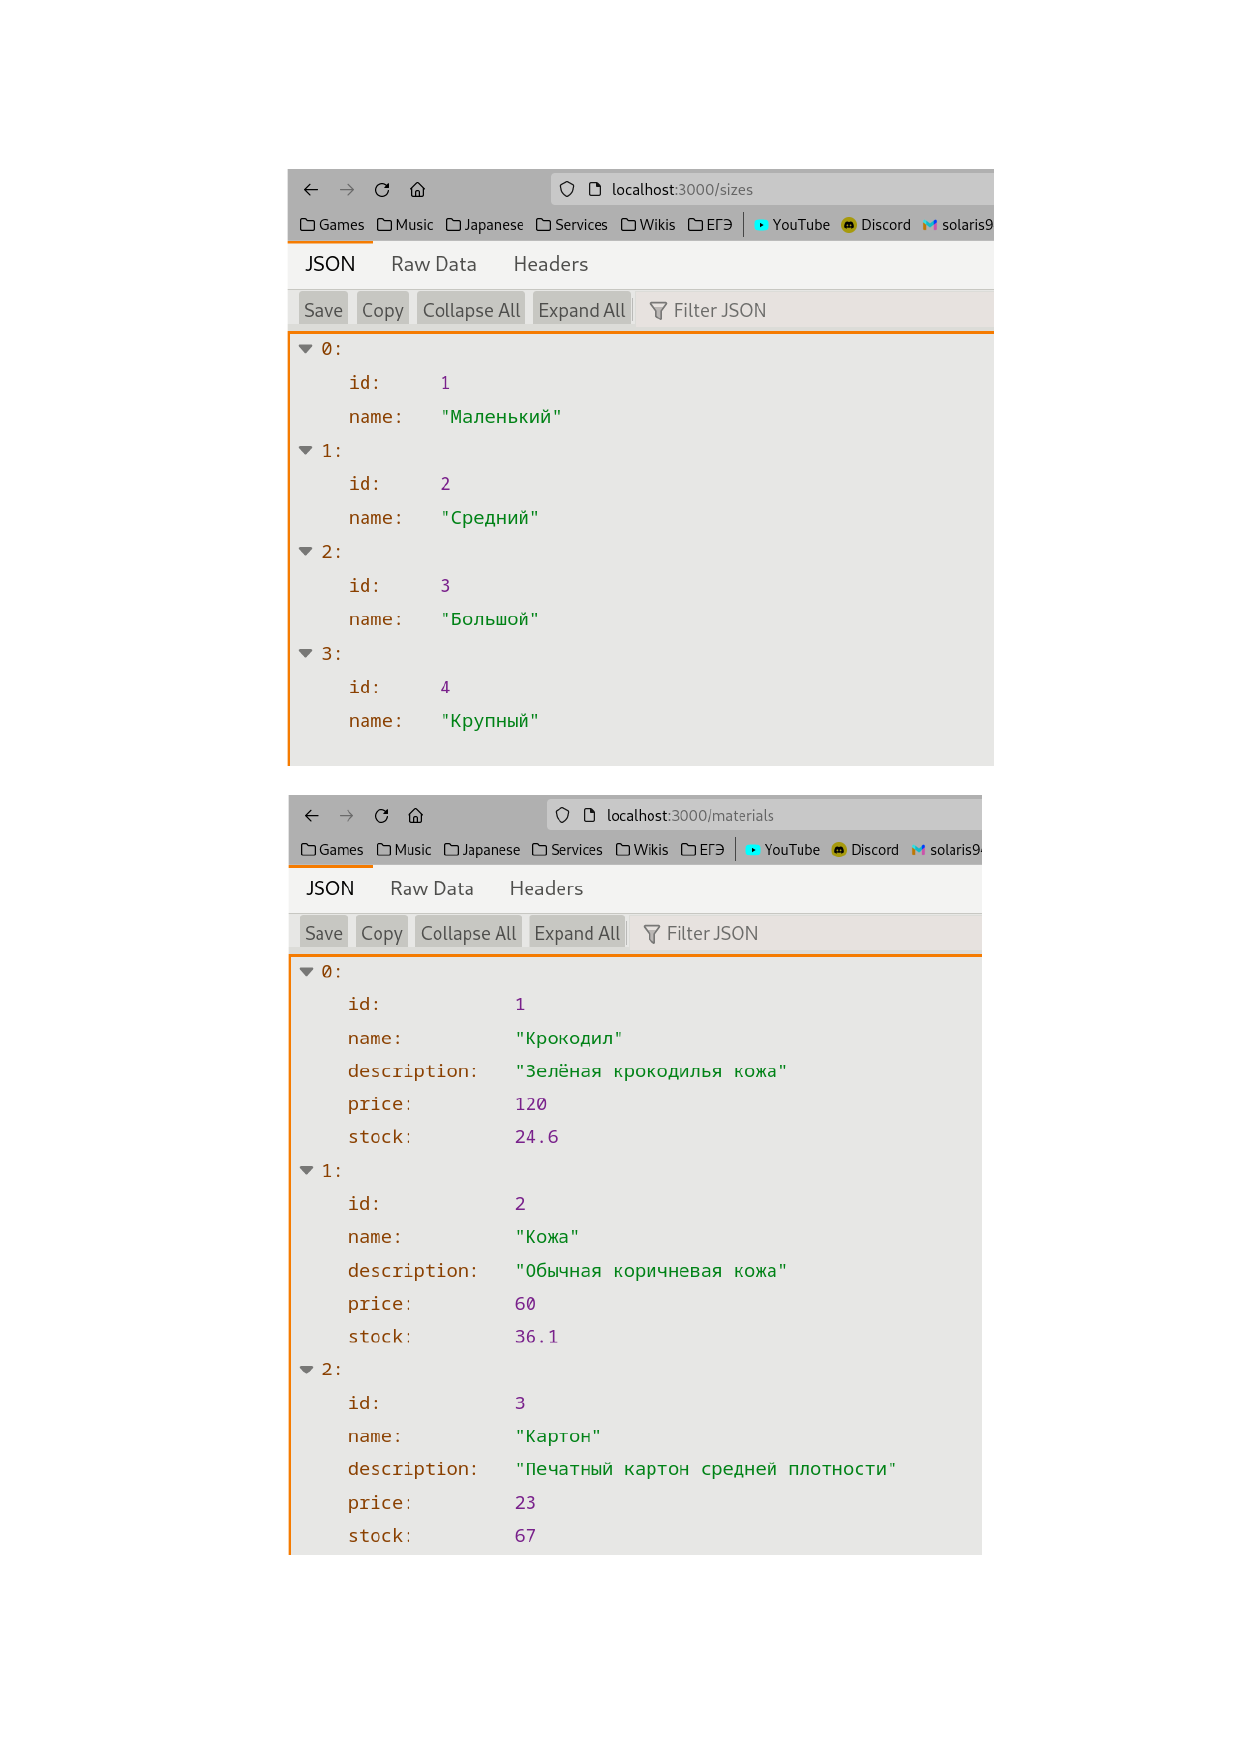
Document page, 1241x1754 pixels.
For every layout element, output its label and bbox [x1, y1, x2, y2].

picture [288, 795, 982, 1555]
picture [287, 169, 994, 766]
